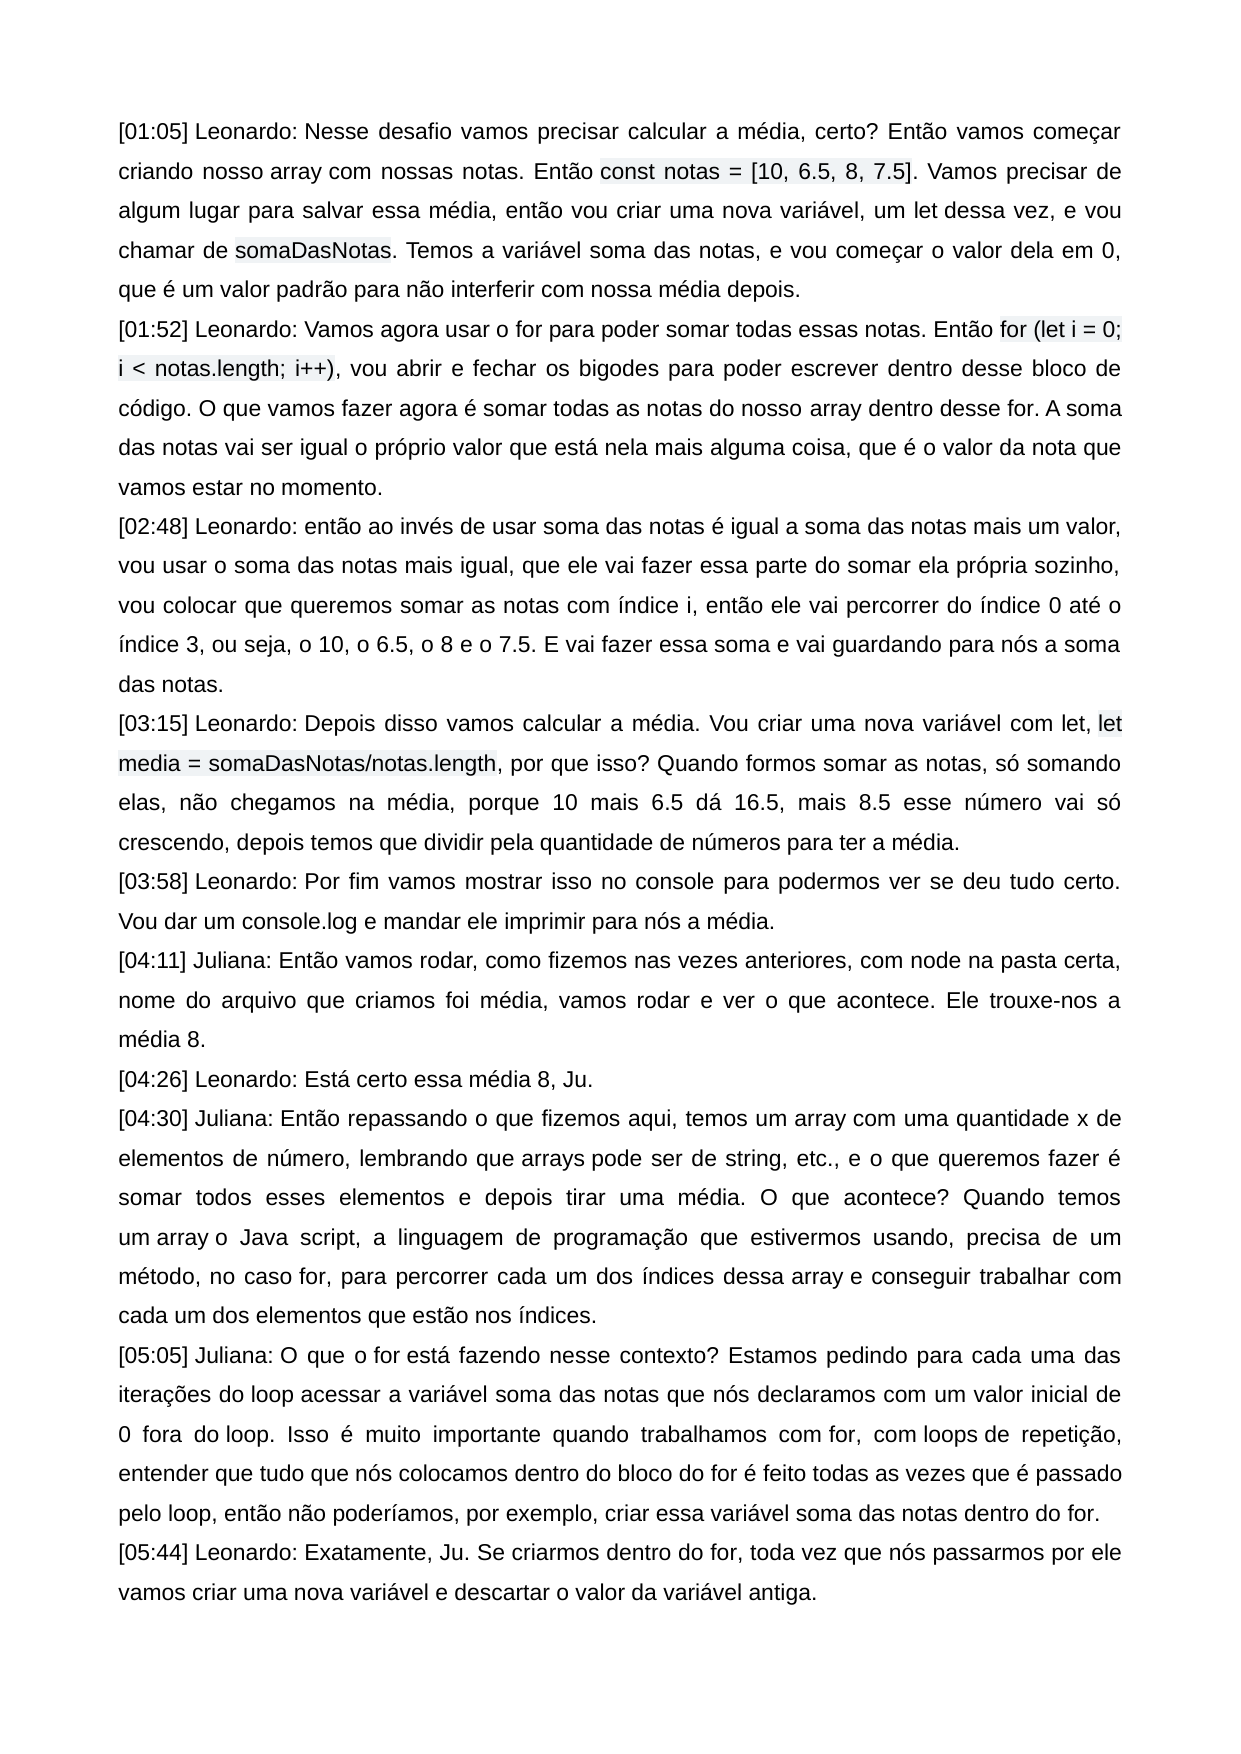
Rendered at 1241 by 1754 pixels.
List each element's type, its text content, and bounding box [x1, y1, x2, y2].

text [04:26] Leonardo: Está certo essa média 8, Ju. [118, 1066, 1122, 1092]
text [01:52] Leonardo: Vamos agora usar o for para poder somar todas essas notas. Então for (let i = 0; i < notas.length; i++), vou abrir e fechar os bigodes para poder escrever dentro desse bloco de código. O que vamos fazer agora é somar todas as notas do nosso array dentro desse for. A soma das notas vai ser igual o próprio valor que está nela mais alguma coisa, que é o valor da nota que vamos estar no momento. [118, 316, 1122, 500]
text [05:44] Leonardo: Exatamente, Ju. Se criarmos dentro do for, toda vez que nós passarmos por ele vamos criar uma nova variável e descartar o valor da variável antiga. [118, 1539, 1122, 1605]
text [05:05] Juliana: O que o for está fazendo nesse contexto? Estamos pedindo para cada uma das iterações do loop acessar a variável soma das notas que nós declaramos com um valor inicial de 0 fora do loop. Isso é muito importante quando trabalhamos com for, com loops de repetição, entender que tudo que nós colocamos dentro do bloco do for é feito todas as vezes que é passado pelo loop, então não poderíamos, por exemplo, criar essa variável soma das notas dentro do for. [118, 1342, 1122, 1526]
text [03:15] Leonardo: Depois disso vamos calcular a média. Vou criar uma nova variável com let, let media = somaDasNotas/notas.length, por que isso? Quando formos somar as notas, só somando elas, não chegamos na média, porque 10 mais 6.5 dá 16.5, mais 8.5 esse número vai só crescendo, depois temos que dividir pela quantidade de números para ter a média. [118, 710, 1122, 855]
text [01:05] Leonardo: Nesse desafio vamos precisar calcular a média, certo? Então vamos começar criando nosso array com nossas notas. Então const notas = [10, 6.5, 8, 7.5]. Vamos precisar de algum lugar para salvar essa média, então vou criar uma nova variável, um let dessa vez, e vou chamar de somaDasNotas. Temos a variável soma das notas, e vou começar o valor dela em 0, que é um valor padrão para não interferir com nossa média depois. [118, 118, 1122, 302]
text [03:58] Leonardo: Por fim vamos mostrar isso no console para podermos ver se deu tudo certo. Vou dar um console.log e mandar ele imprimir para nós a média. [118, 868, 1122, 934]
text [04:11] Juliana: Então vamos rodar, como fizemos nas vezes anteriores, com node na pasta certa, nome do arquivo que criamos foi média, vamos rodar e ver o que acontece. Ele trouxe-nos a média 8. [118, 947, 1122, 1052]
text [04:30] Juliana: Então repassando o que fizemos aqui, temos um array com uma quantidade x de elementos de número, lembrando que arrays pode ser de string, etc., e o que queremos fazer é somar todos esses elementos e depois tirar uma média. O que acontece? Quando temos um array o Java script, a linguagem de programação que estivermos usando, precisa de um método, no caso for, para percorrer cada um dos índices dessa array e conseguir trabalhar com cada um dos elementos que estão nos índices. [118, 1105, 1122, 1329]
text [02:48] Leonardo: então ao invés de usar soma das notas é igual a soma das notas mais um valor, vou usar o soma das notas mais igual, que ele vai fazer essa parte do somar ela própria sozinho, vou colocar que queremos somar as notas com índice i, então ele vai percorrer do índice 0 até o índice 3, ou seja, o 10, o 6.5, o 8 e o 7.5. E vai fazer essa soma e vai guardando para nós a soma das notas. [118, 513, 1122, 697]
